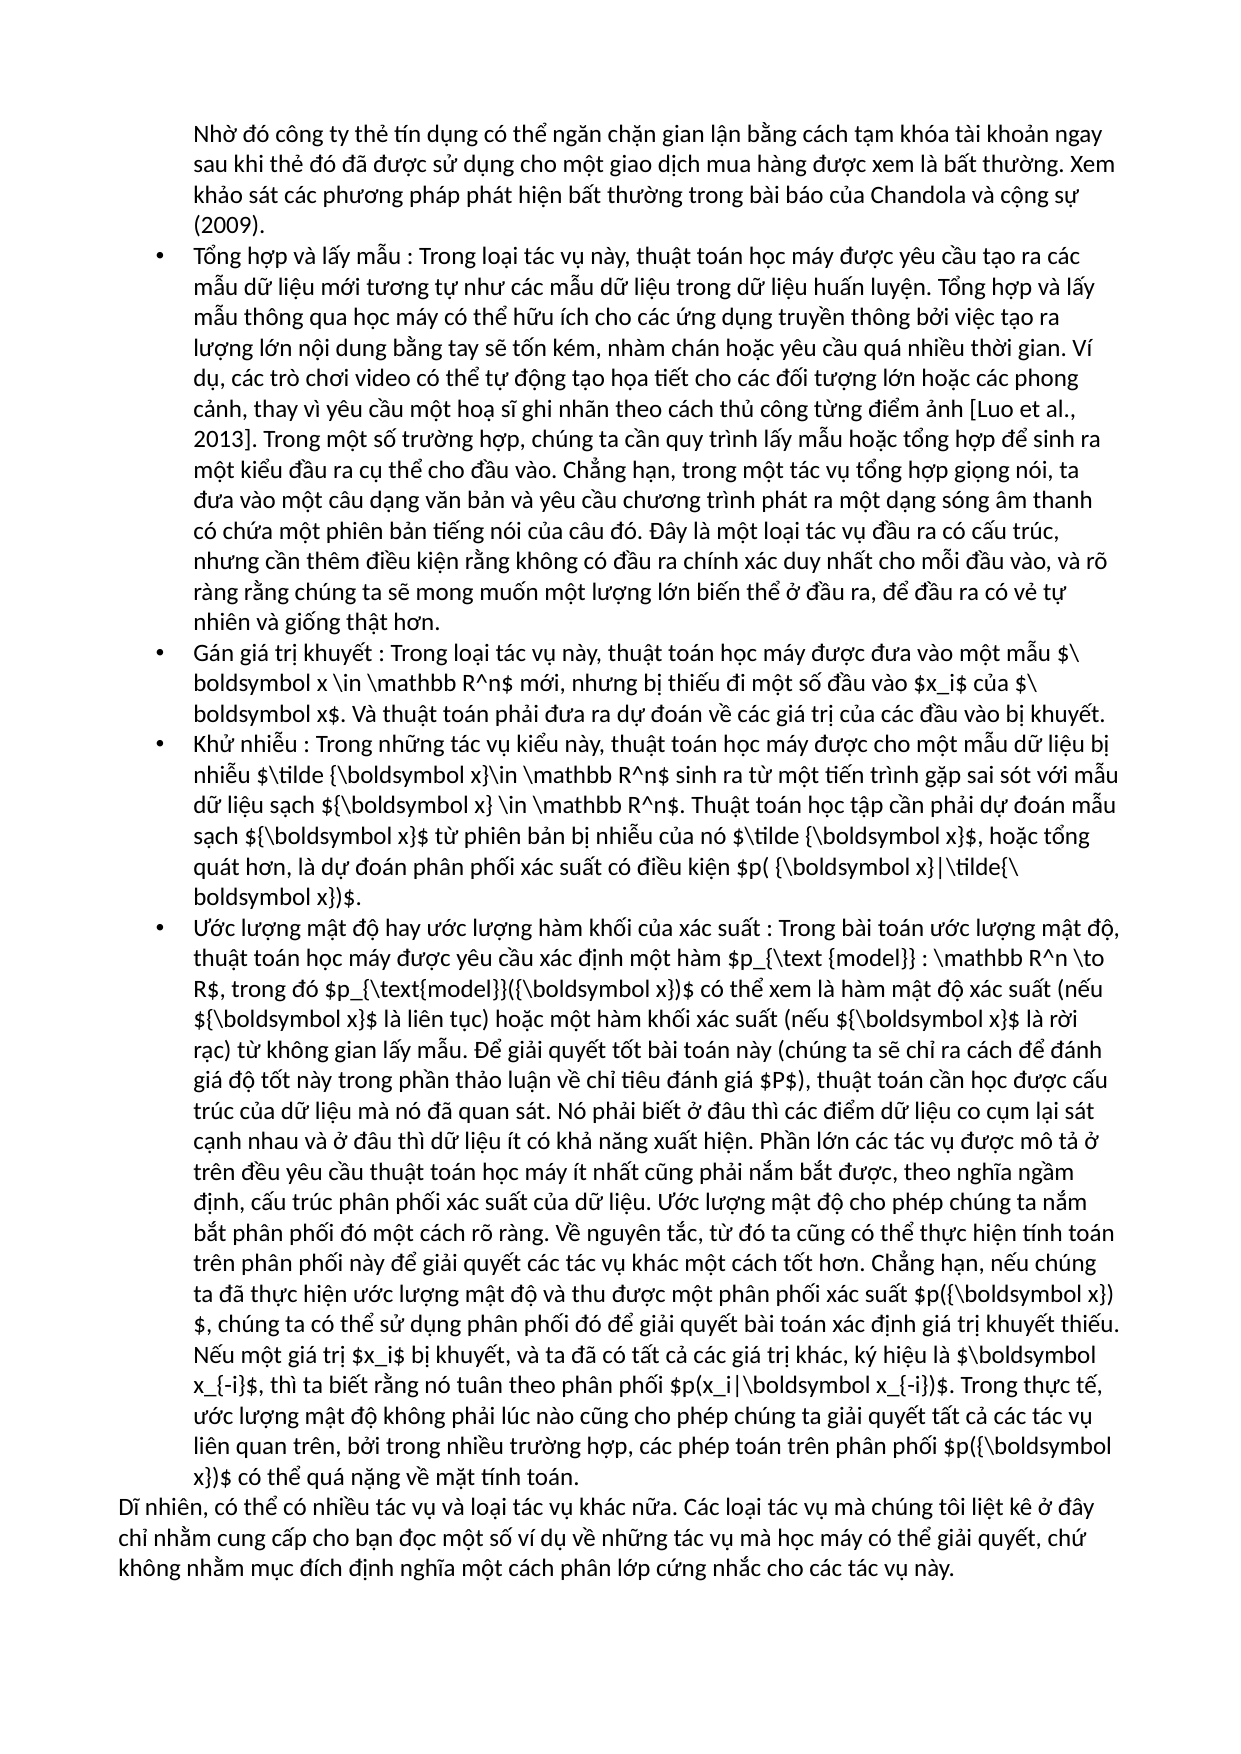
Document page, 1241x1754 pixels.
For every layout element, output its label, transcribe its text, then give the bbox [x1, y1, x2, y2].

list Khử nhiễu : Trong những tác vụ kiểu này, thuật toán học máy được cho một mẫu dữ liệu bị nhiễu $\tilde {\boldsymbol x}\in \mathbb R^n$ sinh ra từ một tiến trình gặp sai sót với mẫu dữ liệu sạch ${\boldsymbol x} \in \mathbb R^n$. Thuật toán học tập cần phải dự đoán mẫu sạch ${\boldsymbol x}$ từ phiên bản bị nhiễu của nó $\tilde {\boldsymbol x}$, hoặc tổng quát hơn, là dự đoán phân phối xác suất có điều kiện $p( {\boldsymbol x}|\tilde{\boldsymbol x})$. [156, 728, 1122, 912]
list Nhờ đó công ty thẻ tín dụng có thể ngăn chặn gian lận bằng cách tạm khóa tài khoản ngay sau khi thẻ đó đã được sử dụng cho một giao dịch mua hàng được xem là bất thường. Xem khảo sát các phương pháp phát hiện bất thường trong bài báo của Chandola và cộng sự (2009). [156, 118, 1122, 240]
list Ước lượng mật độ hay ước lượng hàm khối của xác suất : Trong bài toán ước lượng mật độ, thuật toán học máy được yêu cầu xác định một hàm $p_{\text {model}} : \mathbb R^n \to R$, trong đó $p_{\text{model}}({\boldsymbol x})$ có thể xem là hàm mật độ xác suất (nếu ${\boldsymbol x}$ là liên tục) hoặc một hàm khối xác suất (nếu ${\boldsymbol x}$ là rời rạc) từ không gian lấy mẫu. Để giải quyết tốt bài toán này (chúng ta sẽ chỉ ra cách để đánh giá độ tốt này trong phần thảo luận về chỉ tiêu đánh giá $P$), thuật toán cần học được cấu trúc của dữ liệu mà nó đã quan sát. Nó phải biết ở đâu thì các điểm dữ liệu co cụm lại sát cạnh nhau và ở đâu thì dữ liệu ít có khả năng xuất hiện. Phần lớn các tác vụ được mô tả ở trên đều yêu cầu thuật toán học máy ít nhất cũng phải nắm bắt được, theo nghĩa ngầm định, cấu trúc phân phối xác suất của dữ liệu. Ước lượng mật độ cho phép chúng ta nắm bắt phân phối đó một cách rõ ràng. Về nguyên tắc, từ đó ta cũng có thể thực hiện tính toán trên phân phối này để giải quyết các tác vụ khác một cách tốt hơn. Chẳng hạn, nếu chúng ta đã thực hiện ước lượng mật độ và thu được một phân phối xác suất $p({\boldsymbol x})$, chúng ta có thể sử dụng phân phối đó để giải quyết bài toán xác định giá trị khuyết thiếu. Nếu một giá trị $x_i$ bị khuyết, và ta đã có tất cả các giá trị khác, ký hiệu là $\boldsymbol x_{-i}$, thì ta biết rằng nó tuân theo phân phối $p(x_i|\boldsymbol x_{-i})$. Trong thực tế, ước lượng mật độ không phải lúc nào cũng cho phép chúng ta giải quyết tất cả các tác vụ liên quan trên, bởi trong nhiều trường hợp, các phép toán trên phân phối $p({\boldsymbol x})$ có thể quá nặng về mặt tính toán. [156, 912, 1122, 1492]
list Gán giá trị khuyết : Trong loại tác vụ này, thuật toán học máy được đưa vào một mẫu $\boldsymbol x \in \mathbb R^n$ mới, nhưng bị thiếu đi một số đầu vào $x_i$ của $\boldsymbol x$. Và thuật toán phải đưa ra dự đoán về các giá trị của các đầu vào bị khuyết. [156, 637, 1122, 728]
list Tổng hợp và lấy mẫu : Trong loại tác vụ này, thuật toán học máy được yêu cầu tạo ra các mẫu dữ liệu mới tương tự như các mẫu dữ liệu trong dữ liệu huấn luyện. Tổng hợp và lấy mẫu thông qua học máy có thể hữu ích cho các ứng dụng truyền thông bởi việc tạo ra lượng lớn nội dung bằng tay sẽ tốn kém, nhàm chán hoặc yêu cầu quá nhiều thời gian. Ví dụ, các trò chơi video có thể tự động tạo họa tiết cho các đối tượng lớn hoặc các phong cảnh, thay vì yêu cầu một hoạ sĩ ghi nhãn theo cách thủ công từng điểm ảnh [Luo et al., 2013]. Trong một số trường hợp, chúng ta cần quy trình lấy mẫu hoặc tổng hợp để sinh ra một kiểu đầu ra cụ thể cho đầu vào. Chẳng hạn, trong một tác vụ tổng hợp giọng nói, ta đưa vào một câu dạng văn bản và yêu cầu chương trình phát ra một dạng sóng âm thanh có chứa một phiên bản tiếng nói của câu đó. Đây là một loại tác vụ đầu ra có cấu trúc, nhưng cần thêm điều kiện rằng không có đầu ra chính xác duy nhất cho mỗi đầu vào, và rõ ràng rằng chúng ta sẽ mong muốn một lượng lớn biến thể ở đầu ra, để đầu ra có vẻ tự nhiên và giống thật hơn. [156, 240, 1122, 637]
text Dĩ nhiên, có thể có nhiều tác vụ và loại tác vụ khác nữa. Các loại tác vụ mà chúng tôi liệt kê ở đây chỉ nhằm cung cấp cho bạn đọc một số ví dụ về những tác vụ mà học máy có thể giải quyết, chứ không nhằm mục đích định nghĩa một cách phân lớp cứng nhắc cho các tác vụ này. [118, 1492, 1122, 1583]
